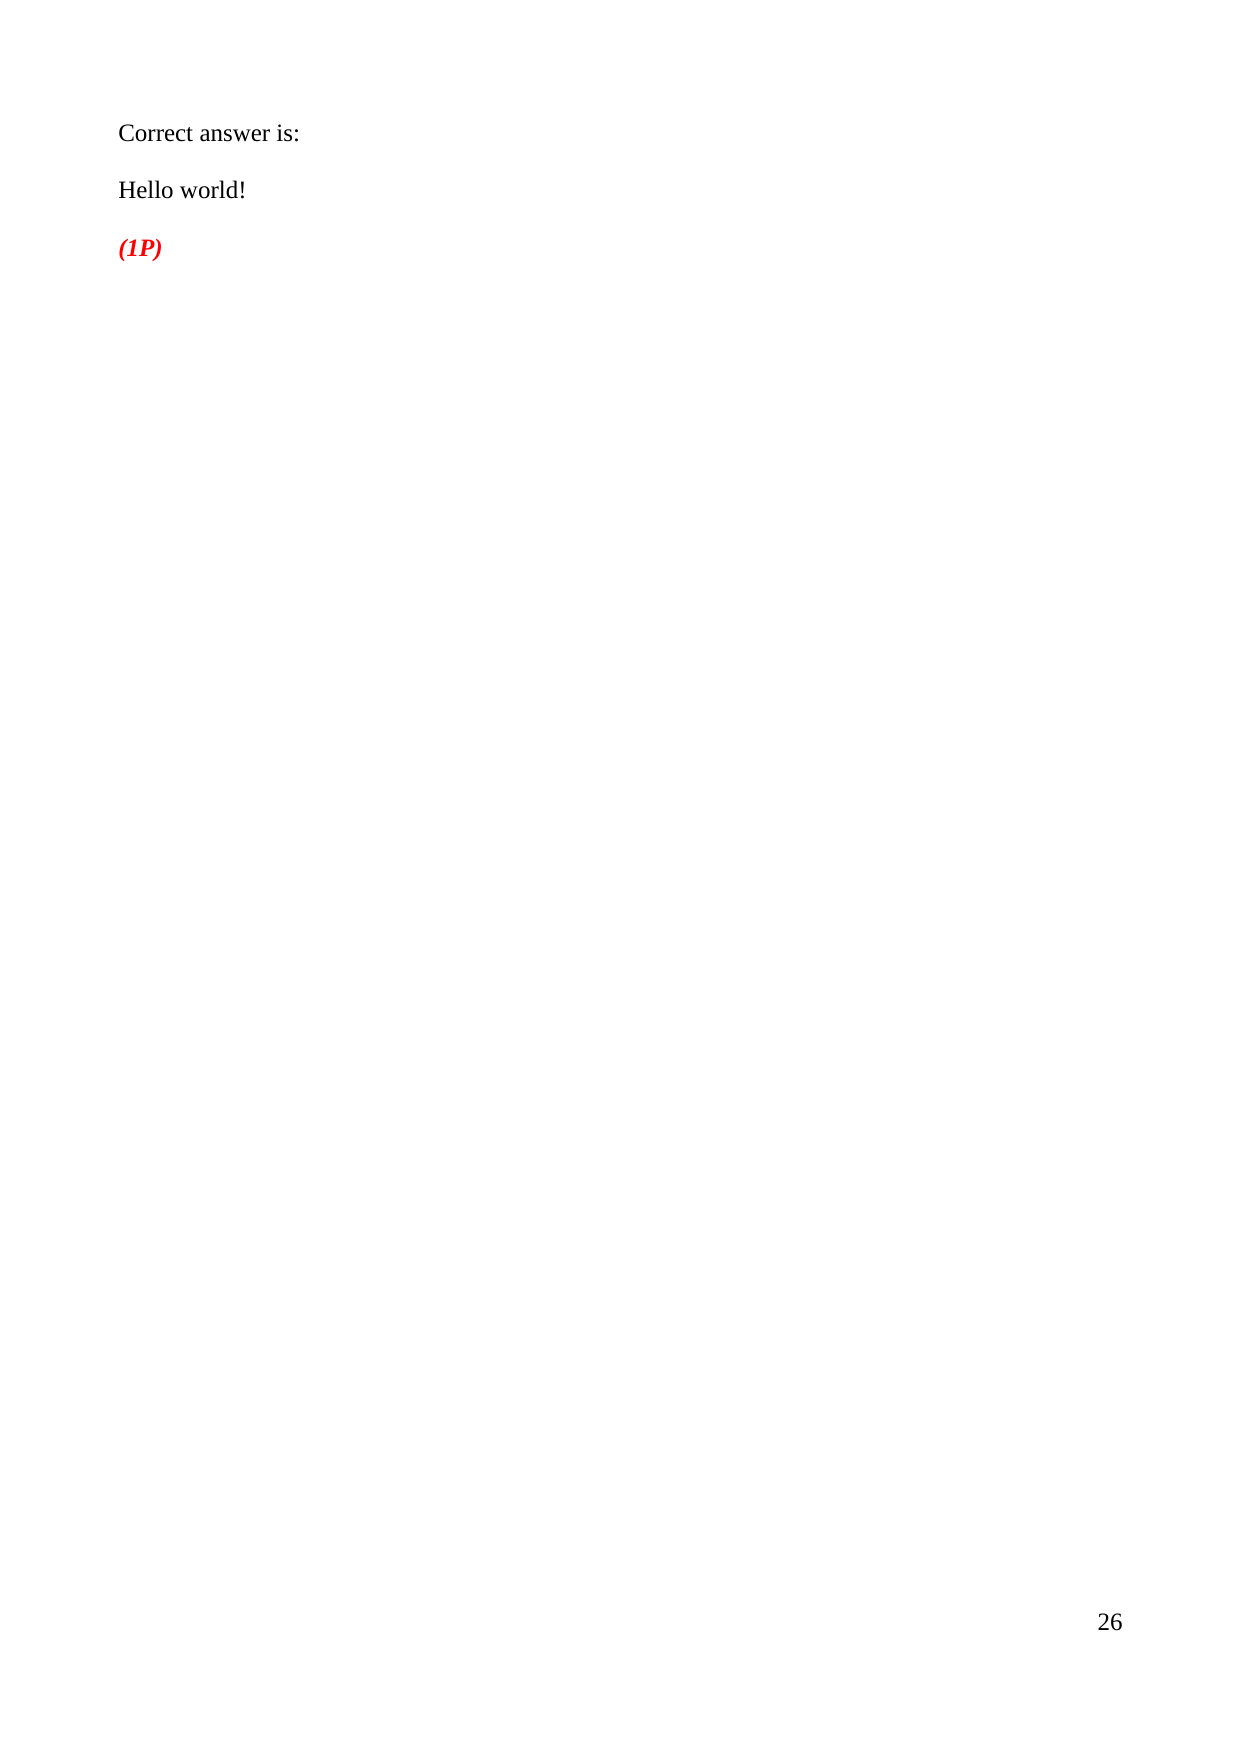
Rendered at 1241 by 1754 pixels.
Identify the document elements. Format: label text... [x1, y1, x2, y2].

text Correct answer is: [118, 118, 1122, 147]
text Hello world! [118, 176, 1122, 204]
text (1P) [118, 233, 1122, 262]
